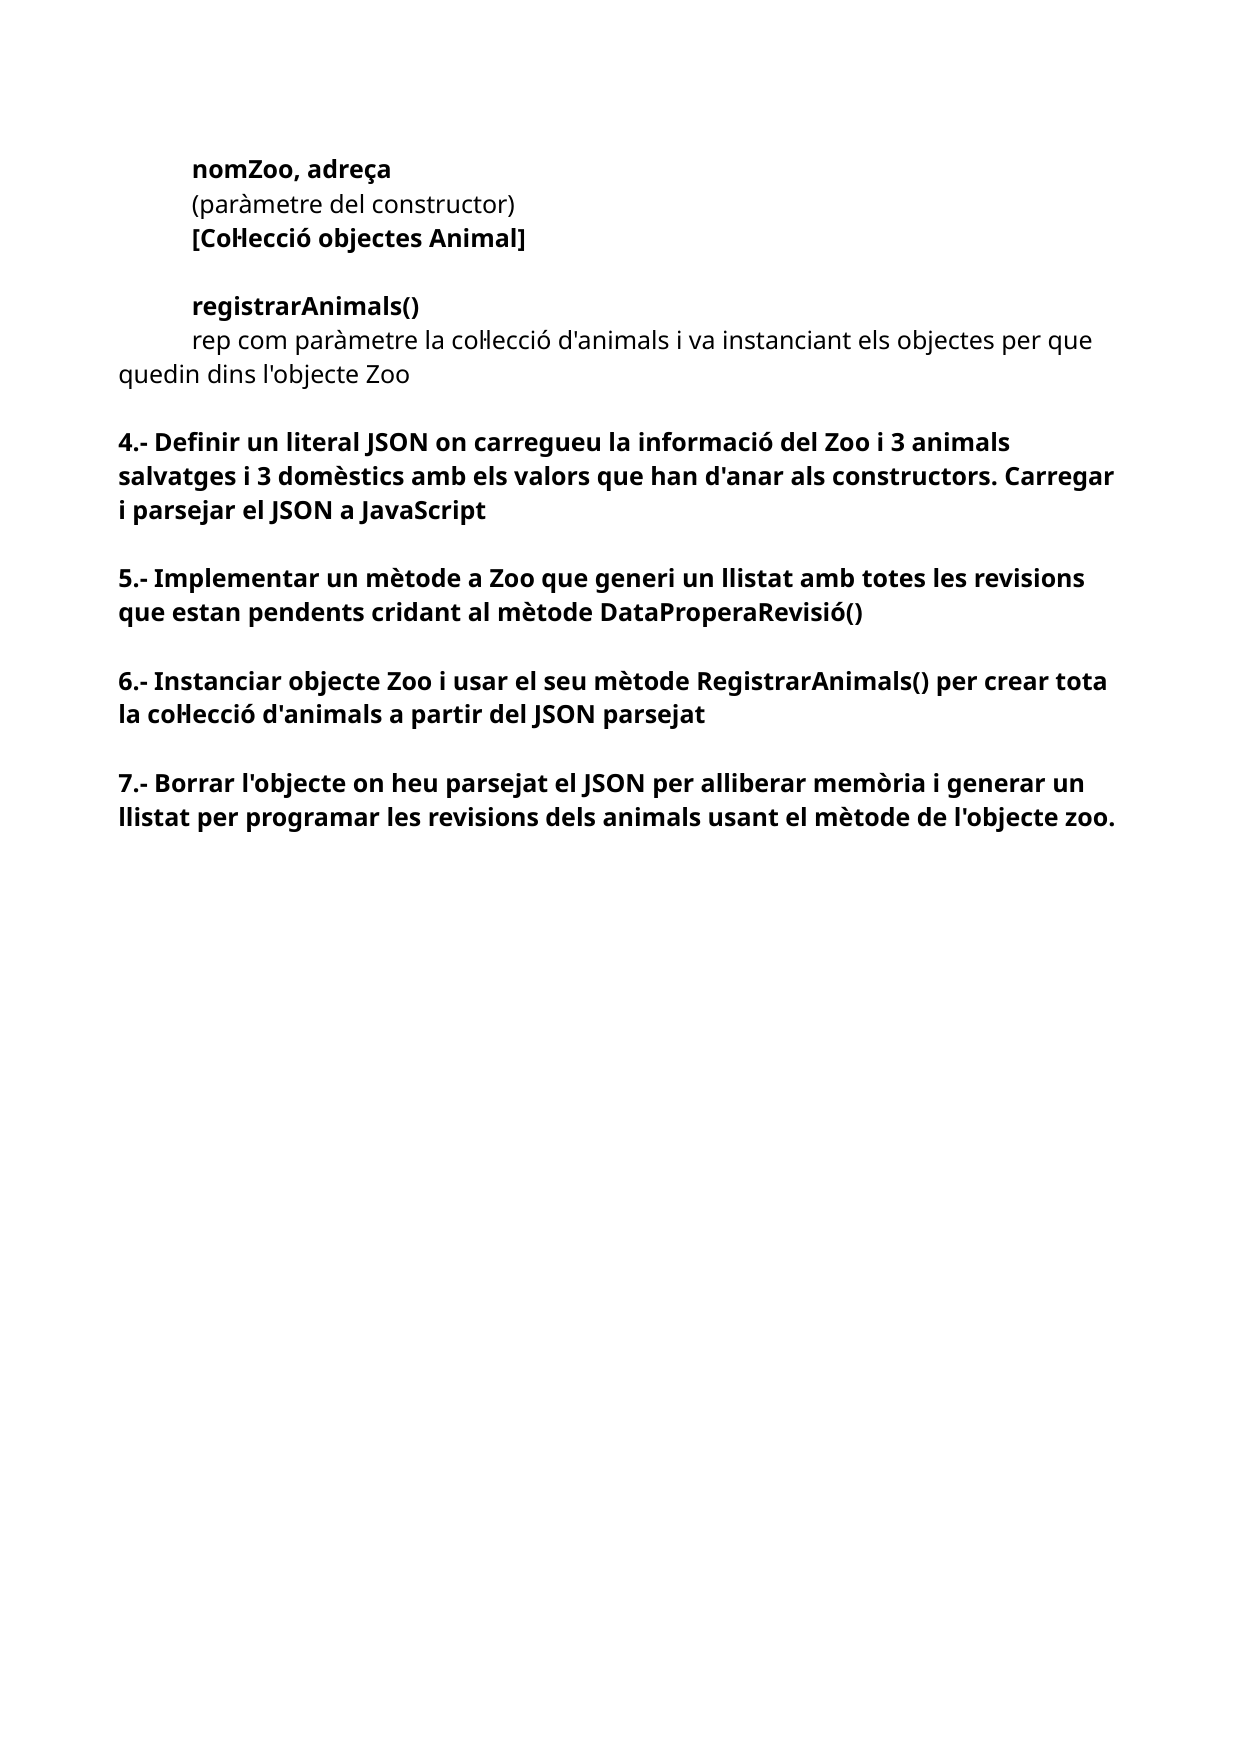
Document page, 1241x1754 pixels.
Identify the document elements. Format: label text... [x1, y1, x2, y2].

text [Col·lecció objectes Animal] [118, 220, 1122, 254]
text (paràmetre del constructor) [118, 186, 1122, 220]
text nomZoo, adreça [118, 152, 1122, 186]
text 5.- Implementar un mètode a Zoo que generi un llistat amb totes les revisions que estan pendents cridant al mètode DataProperaRevisió() [118, 561, 1122, 629]
text 4.- Definir un literal JSON on carregueu la informació del Zoo i 3 animals salvatges i 3 domèstics amb els valors que han d'anar als constructors. Carregar i parsejar el JSON a JavaScript [118, 425, 1122, 527]
text registrarAnimals() [118, 288, 1122, 322]
text rep com paràmetre la col·lecció d'animals i va instanciant els objectes per que quedin dins l'objecte Zoo [118, 322, 1122, 391]
text 7.- Borrar l'objecte on heu parsejat el JSON per alliberar memòria i generar un llistat per programar les revisions dels animals usant el mètode de l'objecte zoo. [118, 765, 1122, 833]
text 6.- Instanciar objecte Zoo i usar el seu mètode RegistrarAnimals() per crear tota la col·lecció d'animals a partir del JSON parsejat [118, 663, 1122, 731]
